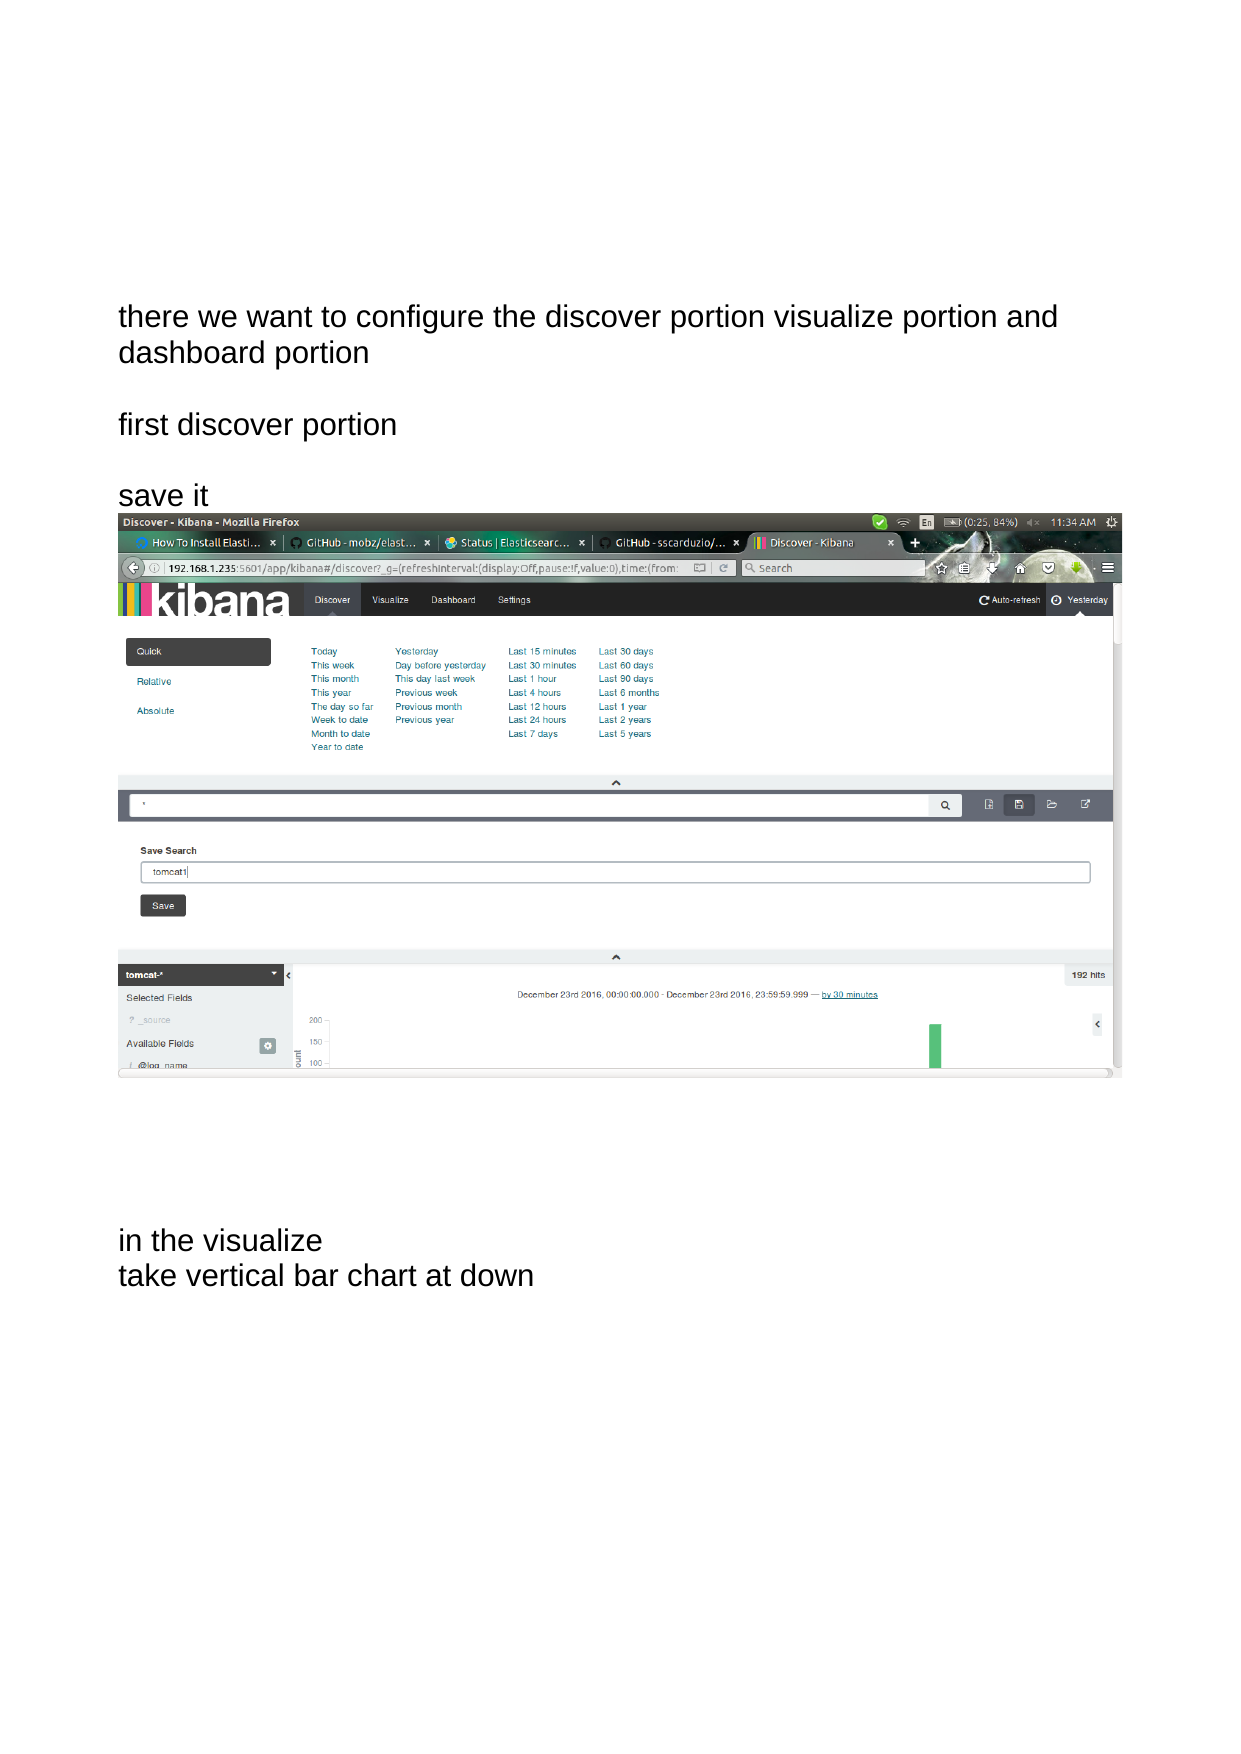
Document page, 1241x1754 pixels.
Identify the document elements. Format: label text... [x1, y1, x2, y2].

text first discover portion [118, 406, 1122, 442]
text save it [118, 477, 1122, 513]
picture [118, 513, 1123, 1078]
text there we want to configure the discover portion visualize portion and dashboard portion [118, 298, 1122, 370]
text take vertical bar chart at down [118, 1257, 1122, 1293]
text in the visualize [118, 1222, 1122, 1257]
